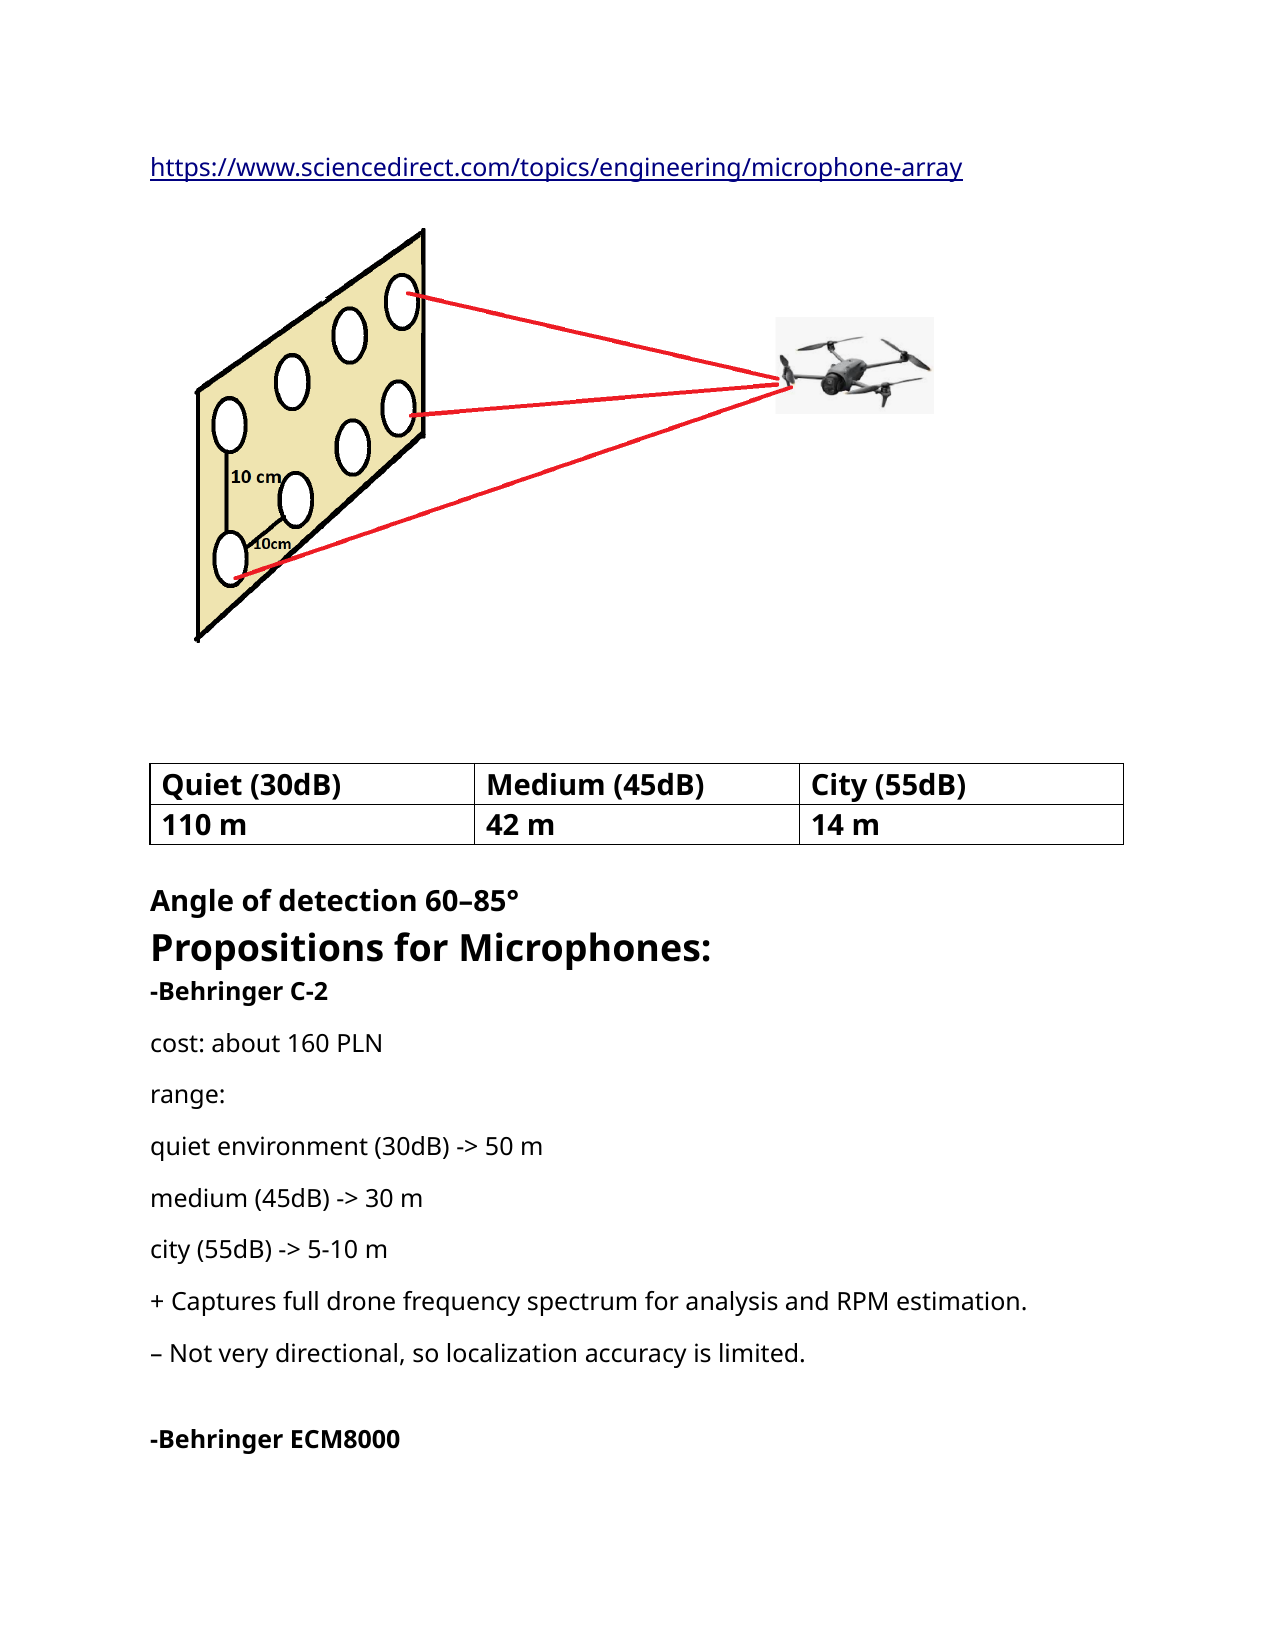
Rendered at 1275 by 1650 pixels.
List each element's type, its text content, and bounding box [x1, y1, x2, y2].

table_cell 42 m [475, 805, 799, 844]
text Angle of detection 60–85° Propositions for Microphones: -Behringer C-2 [150, 845, 1125, 1008]
table_header Medium (45dB) [475, 764, 799, 804]
text quiet environment (30dB) -> 50 m [150, 1129, 1125, 1163]
text range: [150, 1077, 1125, 1111]
table_header City (55dB) [800, 764, 1123, 804]
table_cell 110 m [151, 805, 474, 844]
text medium (45dB) -> 30 m [150, 1180, 1125, 1214]
text city (55dB) -> 5-10 m [150, 1232, 1125, 1266]
table_cell 14 m [800, 805, 1123, 844]
table_header Quiet (30dB) [151, 764, 474, 804]
text – Not very directional, so localization accuracy is limited. [150, 1335, 1125, 1404]
text -Behringer ECM8000 [150, 1422, 1125, 1456]
text cost: about 160 PLN [150, 1025, 1125, 1059]
text https://www.sciencedirect.com/topics/engineering/microphone-array [150, 150, 1125, 656]
text + Captures full drone frequency spectrum for analysis and RPM estimation. [150, 1284, 1125, 1318]
